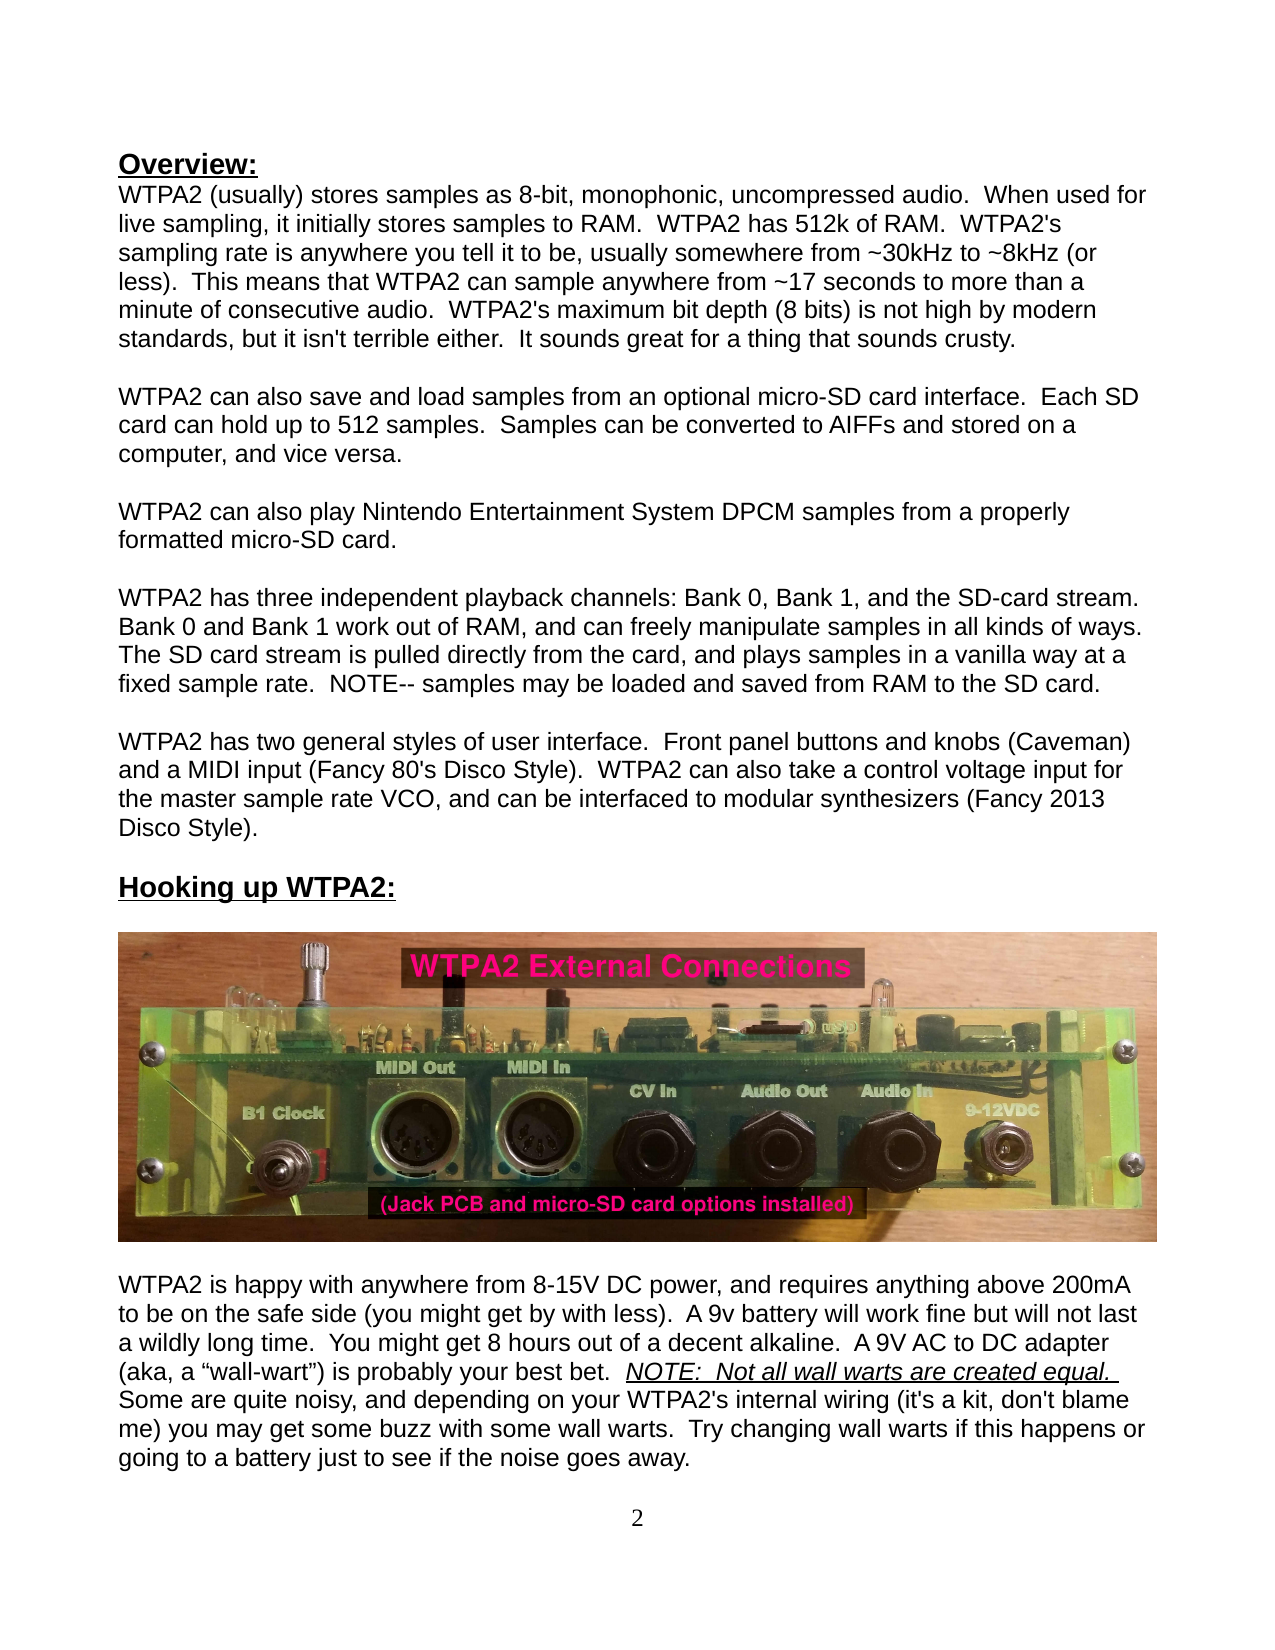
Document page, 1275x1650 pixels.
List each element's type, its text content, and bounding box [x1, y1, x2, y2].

text WTPA2 (usually) stores samples as 8-bit, monophonic, uncompressed audio. When used for live sampling, it initially stores samples to RAM. WTPA2 has 512k of RAM. WTPA2's sampling rate is anywhere you tell it to be, usually somewhere from ~30kHz to ~8kHz (or less). This means that WTPA2 can sample anywhere from ~17 seconds to more than a minute of consecutive audio. WTPA2's maximum bit depth (8 bits) is not high by modern standards, but it isn't terrible either. It sounds great for a thing that sounds crusty. [118, 180, 1157, 353]
text WTPA2 can also save and load samples from an optional micro-SD card interface. Each SD card can hold up to 512 samples. Samples can be converted to AIFFs and stored on a computer, and vice versa. [118, 382, 1157, 468]
picture [118, 932, 1157, 1242]
text Overview: [118, 147, 1157, 180]
text WTPA2 has three independent playback channels: Bank 0, Bank 1, and the SD-card stream. Bank 0 and Bank 1 work out of RAM, and can freely manipulate samples in all kinds of ways. The SD card stream is pulled directly from the card, and plays samples in a vanilla way at a fixed sample rate. NOTE-- samples may be loaded and saved from RAM to the SD card. [118, 583, 1157, 698]
text WTPA2 has two general styles of user interface. Front panel buttons and knobs (Caveman) and a MIDI input (Fancy 80's Disco Style). WTPA2 can also take a control voltage input for the master sample rate VCO, and can be interfaced to modular synthesizers (Fancy 2013 Disco Style). [118, 727, 1157, 842]
text WTPA2 is happy with anywhere from 8-15V DC power, and requires anything above 200mA to be on the safe side (you might get by with less). A 9v battery will work fine but will not last a wildly long time. You might get 8 hours out of a decent alkaline. A 9V AC to DC adapter (aka, a “wall-wart”) is probably your best bet. NOTE: Not all wall warts are created equal. Some are quite noisy, and depending on your WTPA2's internal wiring (it's a kit, don't blame me) you may get some buzz with some wall warts. Try changing wall warts if this happens or going to a battery just to see if the noise goes away. [118, 1270, 1157, 1472]
text Hooking up WTPA2: [118, 870, 1157, 904]
text WTPA2 can also play Nintendo Entertainment System DPCM samples from a properly formatted micro-SD card. [118, 497, 1157, 554]
